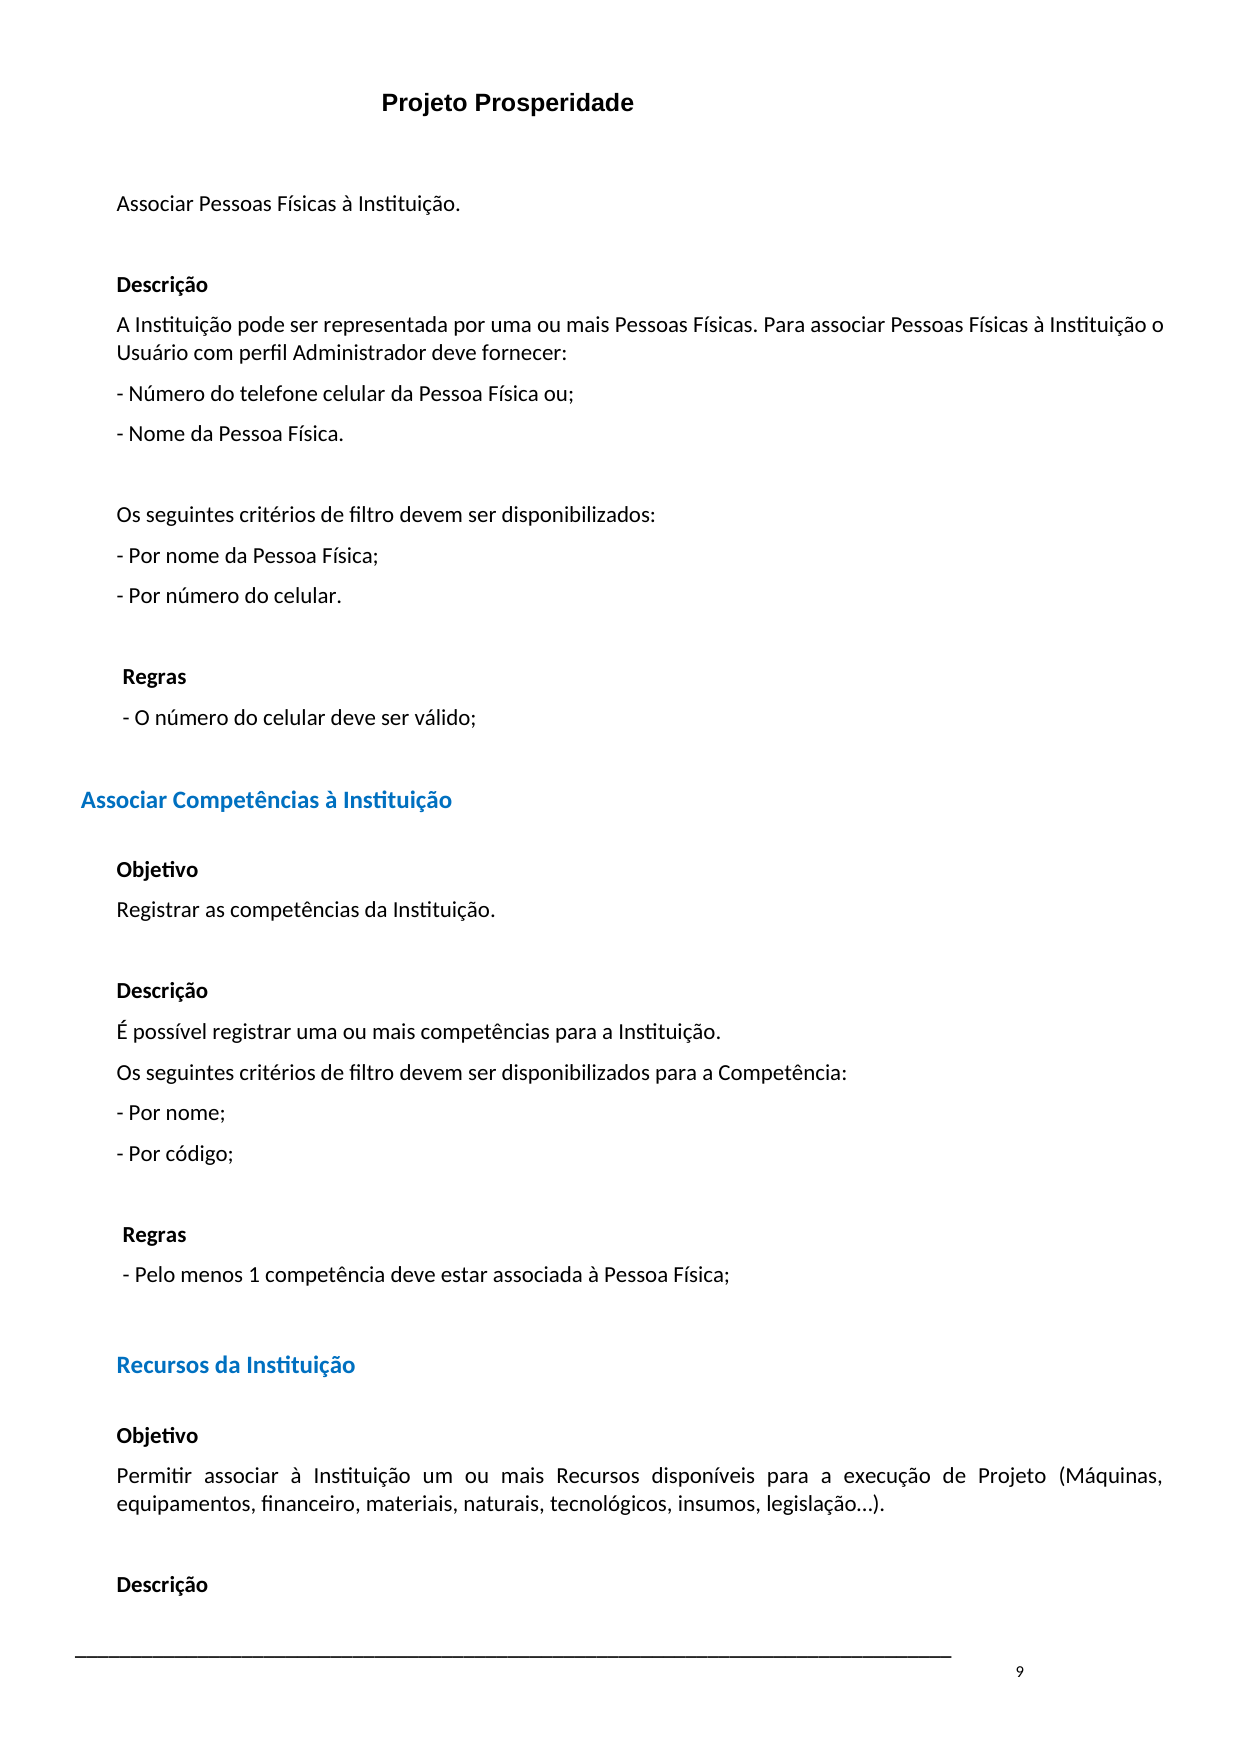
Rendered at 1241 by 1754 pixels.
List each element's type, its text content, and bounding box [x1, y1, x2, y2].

text Descrição [75, 270, 1165, 298]
text - Número do telefone celular da Pessoa Física ou; [75, 379, 1165, 407]
text Regras [75, 662, 1165, 691]
text Objetivo [75, 855, 1165, 883]
text - Pelo menos 1 competência deve estar associada à Pessoa Física; [75, 1260, 1165, 1288]
text - Nome da Pessoa Física. [75, 419, 1165, 447]
text É possível registrar uma ou mais competências para a Instituição. [75, 1017, 1165, 1045]
text - O número do celular deve ser válido; [75, 703, 1165, 731]
text Os seguintes critérios de filtro devem ser disponibilizados para a Competência: [75, 1058, 1165, 1086]
text Regras [75, 1220, 1165, 1248]
text Registrar as competências da Instituição. [75, 896, 1165, 924]
text - Por nome; [75, 1098, 1165, 1126]
text A Instituição pode ser representada por uma ou mais Pessoas Físicas. Para associar Pessoas Físicas à Instituição o Usuário com perfil Administrador deve fornecer: [116, 310, 1165, 366]
text - Por código; [75, 1139, 1165, 1167]
text Objetivo [75, 1421, 1165, 1449]
text Associar Pessoas Físicas à Instituição. [75, 189, 1165, 217]
list Permitir associar à Instituição um ou mais Recursos disponíveis para a execução de Projeto (Máquinas, equipamentos, financeiro, materiais, naturais, tecnológicos, insumos, legislação…). [116, 1461, 1165, 1517]
text Descrição [75, 977, 1165, 1005]
text - Por número do celular. [75, 581, 1165, 609]
text Descrição [75, 1570, 1165, 1598]
text Os seguintes critérios de filtro devem ser disponibilizados: [75, 500, 1165, 528]
subtitle Recursos da Instituição [75, 1350, 1165, 1380]
text - Por nome da Pessoa Física; [75, 541, 1165, 569]
text Associar Competências à Instituição [75, 784, 1165, 814]
